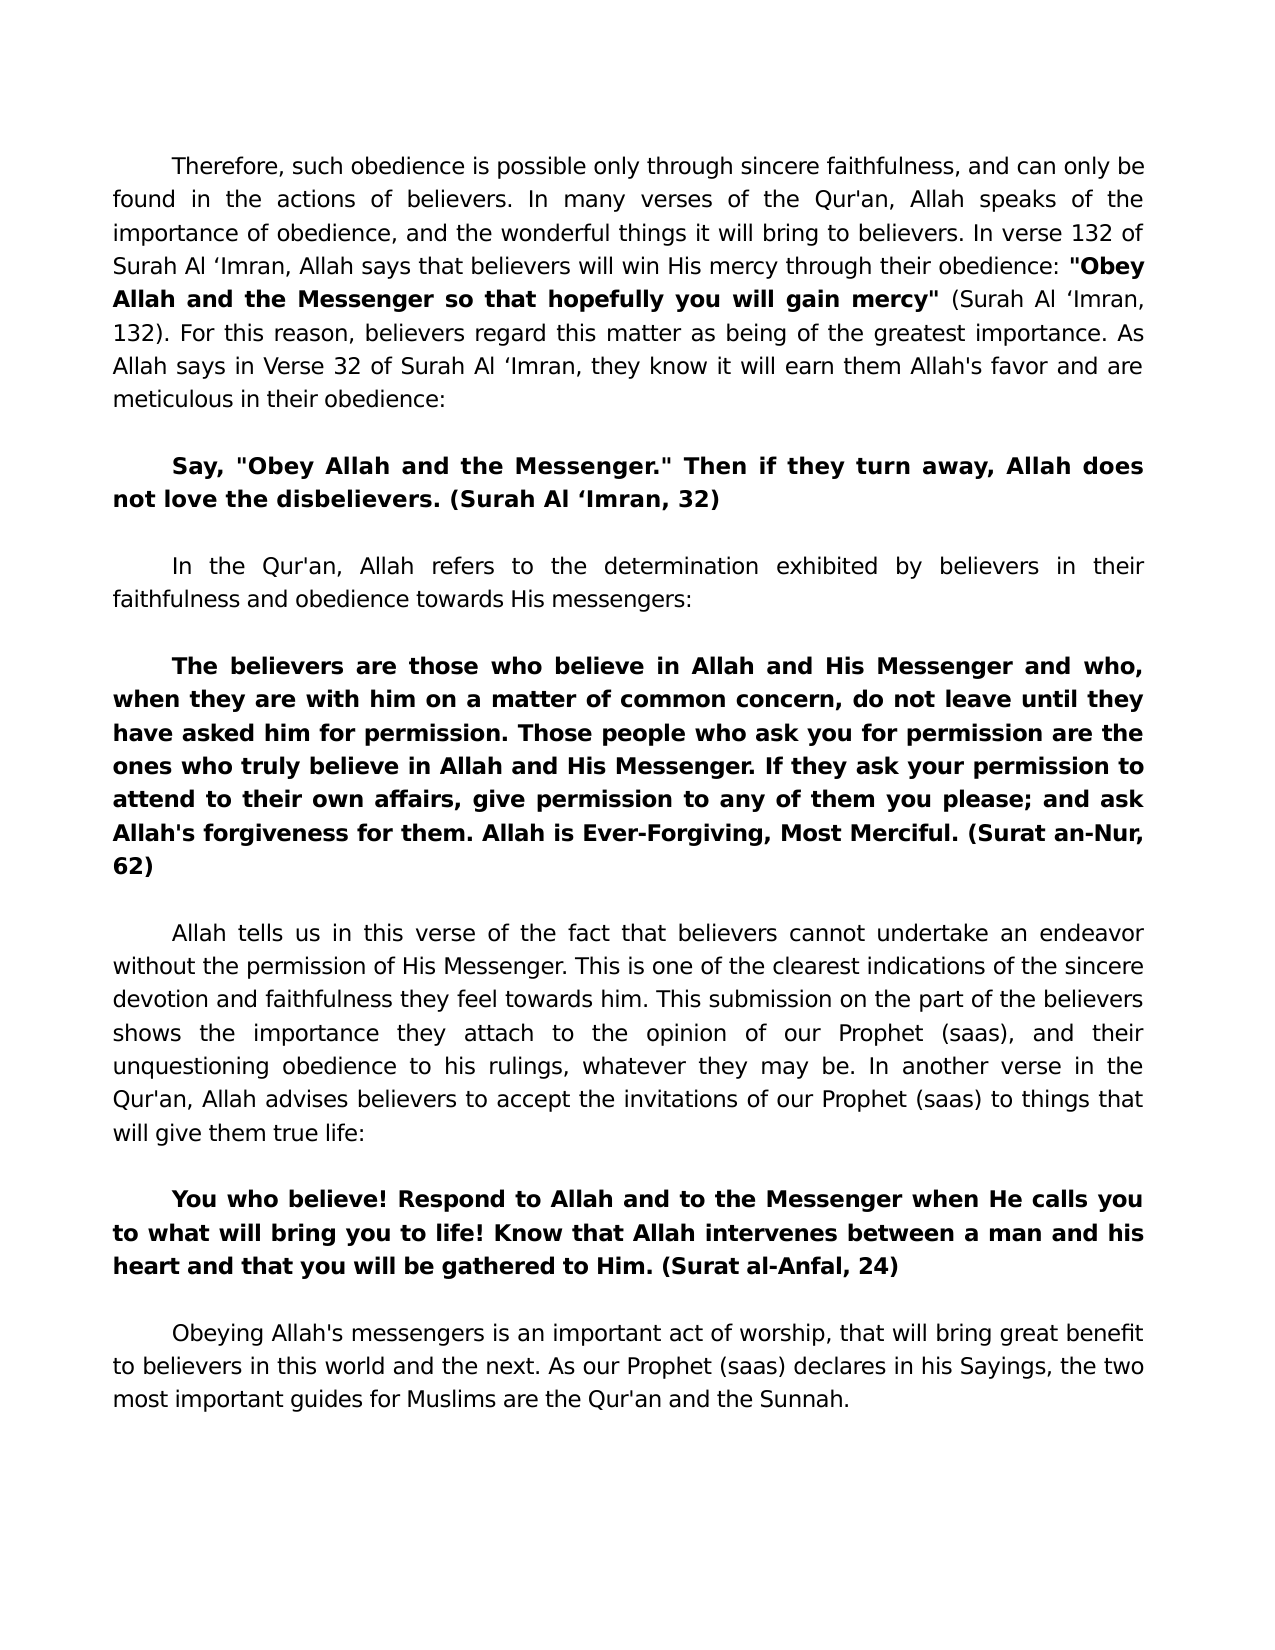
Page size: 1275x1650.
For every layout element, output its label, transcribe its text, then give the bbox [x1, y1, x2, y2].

text The believers are those who believe in Allah and His Messenger and who, when they are with him on a matter of common concern, do not leave until they have asked him for permission. Those people who ask you for permission are the ones who truly believe in Allah and His Messenger. If they ask your permission to attend to their own affairs, give permission to any of them you please; and ask Allah's forgiveness for them. Allah is Ever-Forgiving, Most Merciful. (Surat an-Nur, 62) [112, 648, 1145, 881]
text You who believe! Respond to Allah and to the Messenger when He calls you to what will bring you to life! Know that Allah intervenes between a man and his heart and that you will be gathered to Him. (Surat al-Anfal, 24) [112, 1181, 1145, 1281]
text Say, "Obey Allah and the Messenger." Then if they turn away, Allah does not love the disbelievers. (Surah Al ‘Imran, 32) [112, 448, 1145, 514]
text Obeying Allah's messengers is an important act of worship, that will bring great benefit to believers in this world and the next. As our Prophet (saas) declares in his Sayings, the two most important guides for Muslims are the Qur'an and the Sunnah. [112, 1314, 1145, 1414]
text In the Qur'an, Allah refers to the determination exhibited by believers in their faithfulness and obedience towards His messengers: [112, 548, 1145, 614]
text Therefore, such obedience is possible only through sincere faithfulness, and can only be found in the actions of believers. In many verses of the Qur'an, Allah speaks of the importance of obedience, and the wonderful things it will bring to believers. In verse 132 of Surah Al ‘Imran, Allah says that believers will win His mercy through their obedience: "Obey Allah and the Messenger so that hopefully you will gain mercy" (Surah Al ‘Imran, 132). For this reason, believers regard this matter as being of the greatest importance. As Allah says in Verse 32 of Surah Al ‘Imran, they know it will earn them Allah's favor and are meticulous in their obedience: [112, 148, 1145, 414]
text Allah tells us in this verse of the fact that believers cannot undertake an endeavor without the permission of His Messenger. This is one of the clearest indications of the sincere devotion and faithfulness they feel towards him. This submission on the part of the believers shows the importance they attach to the opinion of our Prophet (saas), and their unquestioning obedience to his rulings, whatever they may be. In another verse in the Qur'an, Allah advises believers to accept the invitations of our Prophet (saas) to things that will give them true life: [112, 914, 1145, 1148]
